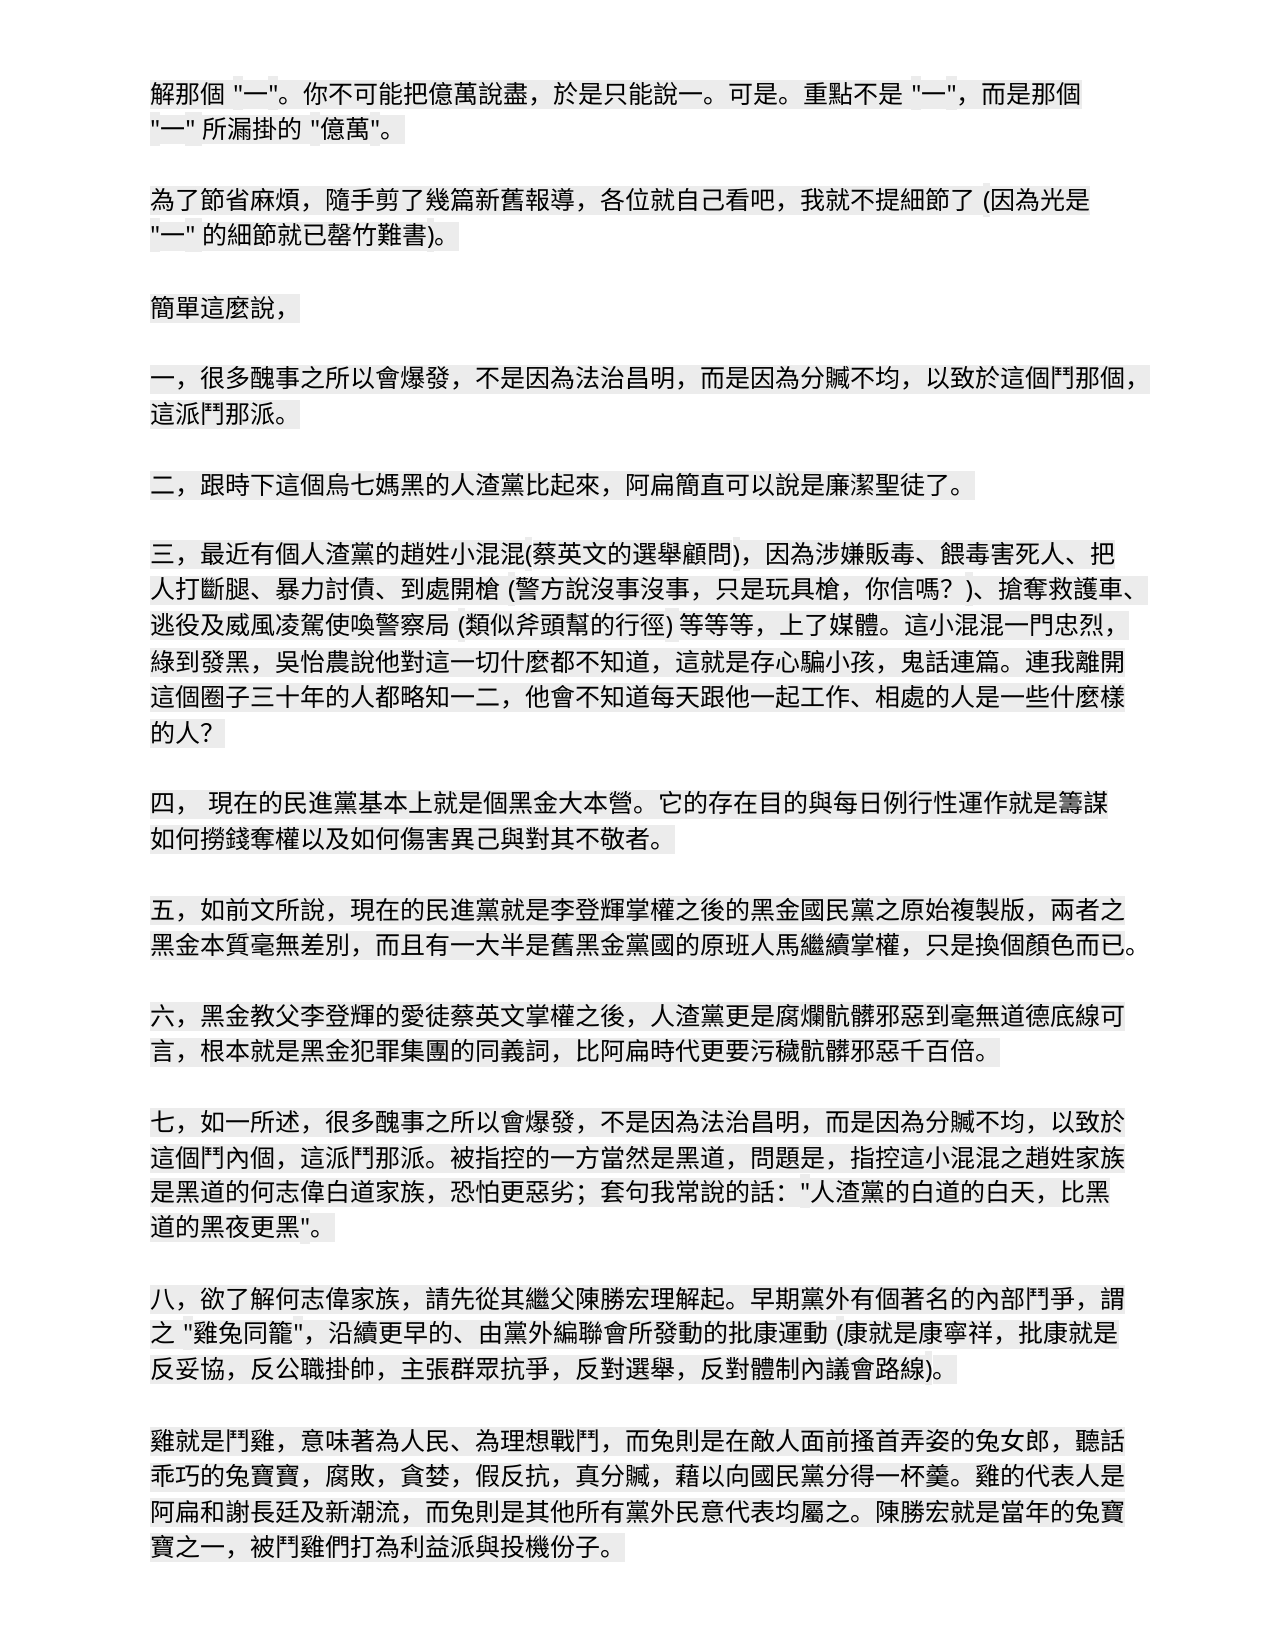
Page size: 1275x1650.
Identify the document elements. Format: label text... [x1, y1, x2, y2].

text (續) 剛從育幼院回來。 生命與生活是這樣：心裏常是綿延不絕的陰雨天，能寫出來的卻只剩乾燥的事實與概念；想寫的寫不出來，只留一己惆悵，會寫的卻不是真的喜歡寫。悲愴之事永遠屬於個人，因之不可能不信神，因為我若不信祂，那意味著天下無人知我心。 有很長一段年少時光，我常在課堂筆記本內頁寫上電影 "藍與黑" 的那句名言："這是個什麼樣的時代？這是個什麼樣的社會？ 為什麼給了我們藍，卻還要給我們黑？" 我不曾有過為賦新詞的少年愁，一切折騰全是真槍實彈血淚斑斑。如今年過半百，我對生活與生命的感受基本上卻仍不離這幾句對白。人心與世界，一方面醜陋不堪，另一方面卻又如此美麗，美到幾乎要讓人融化。要不是有那樣的藍，我不會投身於黑。 閒言表過，繼續說點骯髒事。 台灣人很熱衷政治，對此我無意見。問題是，光是熱衷是不夠的，你得真的深入圈子，才不會離事實太遠。島內政治，幕前幕後完全兩回事，根本不是一般人所能想像；要是真能和盤托出，你恐怕會對人性整個喪失信心。就連我這樣無所畏懼的亡命份子，就連我親自經歷的各種黑暗事與殺身之禍，我還是不敢多說，因為我可以不要命，卻不能不顧家人安危。 有句成語說 "掛一漏萬"，其實何止漏萬，漏億都還差不多。因此，你得學會如何正確理解那個 "一"。你不可能把億萬說盡，於是只能說一。可是。重點不是 "一"，而是那個 "一" 所漏掛的 "億萬"。 為了節省麻煩，隨手剪了幾篇新舊報導，各位就自己看吧，我就不提細節了 (因為光是 "一" 的細節就已罄竹難書)。 簡單這麼說， 一，很多醜事之所以會爆發，不是因為法治昌明，而是因為分贓不均，以致於這個鬥那個，這派鬥那派。 二，跟時下這個烏七媽黑的人渣黨比起來，阿扁簡直可以說是廉潔聖徒了。 三，最近有個人渣黨的趙姓小混混(蔡英文的選舉顧問)，因為涉嫌販毒、餵毒害死人、把人打斷腿、暴力討債、到處開槍 (警方說沒事沒事，只是玩具槍，你信嗎？)、搶奪救護車、逃役及威風凌駕使喚警察局 (類似斧頭幫的行徑) 等等等，上了媒體。這小混混一門忠烈，綠到發黑，吳怡農說他對這一切什麼都不知道，這就是存心騙小孩，鬼話連篇。連我離開這個圈子三十年的人都略知一二，他會不知道每天跟他一起工作、相處的人是一些什麼樣的人？ 四， 現在的民進黨基本上就是個黑金大本營。它的存在目的與每日例行性運作就是籌謀如何撈錢奪權以及如何傷害異己與對其不敬者。 五，如前文所說，現在的民進黨就是李登輝掌權之後的黑金國民黨之原始複製版，兩者之黑金本質毫無差別，而且有一大半是舊黑金黨國的原班人馬繼續掌權，只是換個顏色而已。 六，黑金教父李登輝的愛徒蔡英文掌權之後，人渣黨更是腐爛骯髒邪惡到毫無道德底線可言，根本就是黑金犯罪集團的同義詞，比阿扁時代更要污穢骯髒邪惡千百倍。 七，如一所述，很多醜事之所以會爆發，不是因為法治昌明，而是因為分贓不均，以致於這個鬥內個，這派鬥那派。被指控的一方當然是黑道，問題是，指控這小混混之趙姓家族是黑道的何志偉白道家族，恐怕更惡劣；套句我常說的話："人渣黨的白道的白天，比黑道的黑夜更黑"。 八，欲了解何志偉家族，請先從其繼父陳勝宏理解起。早期黨外有個著名的內部鬥爭，謂之 "雞兔同籠"，沿續更早的、由黨外編聯會所發動的批康運動 (康就是康寧祥，批康就是反妥協，反公職掛帥，主張群眾抗爭，反對選舉，反對體制內議會路線)。 雞就是鬥雞，意味著為人民、為理想戰鬥，而兔則是在敵人面前搔首弄姿的兔女郎，聽話乖巧的兔寶寶，腐敗，貪婪，假反抗，真分贓，藉以向國民黨分得一杯羹。雞的代表人是阿扁和謝長廷及新潮流，而兔則是其他所有黨外民意代表均屬之。陳勝宏就是當年的兔寶寶之一，被鬥雞們打為利益派與投機份子。 我當年腦袋不清，也是站在雞這一邊，以為阿扁和謝長廷及新潮流比較有理想，至少很清廉。在當年確實是這樣，阿扁有一度幾乎就是理想主義的道德化身。我手邊有一本當年由某黨外雜誌出版的書，全書就是在比較林義雄和陳水扁，認為他們兩人都具有崇高的道德情操與無私奉獻精神。 我一直到1990年腦袋才清醒過來，終於才認清那些所謂鬥雞，其實只是用不同於兔寶寶的方式來斂財奪權而已，於是慢慢就淡出了這個醜陋圈子。 九，綠媒大老闆吳子嘉說，民進黨扯的爛污，哪裡只是開槍或販毒，還有很多不堪入目的骯髒事，"有如一鍋爛肉禁不起翻"，"一旦翻出來，民進黨還能混嗎？" 我的看法是：不管翻出多少惡臭不堪的爛肉，民進黨照樣還是能呼風喚雨，因為媒體、教育與司法完全就掌握在他們手上；只要不斷造謠抹黑異己，不斷炒作仇中反華，不斷查水表，不斷威嚇不滿聲音，不斷美化自己，不斷洗腦年輕一代，永遠就會有無數腦殘為其效忠到底。 當然，這樣一種近乎絕對封閉的政治壟斷也不是不可能打破，力量有二，一是來自於對岸祖國與美國之間的實力消長，二是來自於島內民間有識之士的勇於發聲與反抗，揭穿人渣黨的真實樣貌。 這兩種力量，前者是可期待的，解放台灣是必然的，差別只是在解放過程中兩岸同胞得承受多少根本不必要的痛苦，而美、日及島內漢奸卻希望這樣一些痛苦能夠極大化，以便打擊祖國的復興。 第二種力量卻令人悲觀。台灣人膽子小，很窩囊，向來如此。特別是所謂讀書人，稍微有點骨頭的，似乎就像鳳毛麟角那樣罕見，不管是醫界、學界或文化界，一片綠油油，找不到幾個還把良心當一回事的人，卻充斥趨炎附勢之徒，致力於仇中反華，存心睜眼說瞎話，爭相表態表效忠。 陳真 2021. 05. 01. ================================= 誰給趙映光底氣？ 聽到這句話吳子嘉嚇死了 中時新聞網 李培睿 2021年5月1日 民進黨台北市黨部評委召集人趙映光之子趙介佑涉販毒遭到聲押，趙映光日前臨時舉行記者會，表示應盡速召開評委會對趙介佑除名處分。對此，美麗島電子報董事長吳子嘉質疑，到底是誰給趙映光的底氣，並指自己聽到趙映光講的「有生之年」後，也嚇壞了，吳子嘉還爆料，趙映光之所以會說「到此為止」，是因為後面的事情有如一鍋爛肉，禁不起翻，若翻出來民進黨就不用混了。 吳子嘉30日在政論節目《關鍵時刻》中表示，這件事情最關進的問題是「誰給趙映光底氣？」他憑什麼把民進黨攪翻天？並指他背後還有有力人士，否則他沒有這個膽量。 吳子嘉指出，趙映光懷疑何志偉家族在背後搞鬼，而趙映光的兩句話是關鍵所在，一個是「這個事情到此為止」，而這句話是表示，後面誰在搞他？「他認為會不會是何志偉搞嘛，所以這個事情到此為止，我跟你講，這是兄弟的話」；而第二句話更讓人緊張，就是「有生之年」，吳子嘉直言，「哇靠，嚇死了，碰到一個人跟我搞有生之年，我老婆跟我有生之年我都嚇死了」，所以何志偉當然嚇壞了，而誰給趙映光底氣，這是第一個問題。 吳子嘉認為，第二個問題則是趙介佑吸毒、開槍，「陳勝宏有去吸毒開槍嗎？何志偉有去開槍嗎？現在是在牽拖誰？」趙介佑開槍牽拖陳勝宏，很莫名其妙，「自己兒子沒管好，牽拖到陳勝宏家裡幹什麼？」他並指出，趙介佑吸毒、開槍，是老爸幫他善的後，吳子嘉還質疑，怎麼可能開的是道具槍，檢調要介入調查。 吳子嘉也覺得很奇怪，趙映光哪來的力量善後？為什麼北投分局要配合他，且為什麼一天到晚他們家在開槍？「奇怪了，他們在幹什麼？台北市的槍他們開了一半」，他更指出，今天的這封警告函，非常惡劣。 吳子嘉透露，趙映光是自己跑出來嗆聲，把陳勝宏壓下去，警告到此為止，到此為止的意思，不是只有開槍、吸毒，還有其他後續的事情，有如一鍋爛肉禁不起翻，「翻出來民進黨還能混嗎？」 =================== 吳怡農不知趙介佑黑道背景 何志偉當年一句話打臉 TVBS 記者 陳郁仁 報導 2021/05/01 綠北市黨部主委吳怡農昨說，事發當下才知道趙家的黑道背景。但其實，何志偉去年在黨中央為吳怡農開特例參選台北市黨部主委時，就說出當時中執會的關鍵字是黑道，「我每次聽到黑道都會心生畏懼」。何志偉的一番話，現在看起來格外諷刺。 去年底，綠委何志偉的一句話，就已經透露出端倪。民進黨去年底修改黨內選舉規定，經中執會通過，縣市黨部主委不受入黨兩年限制，等於替吳怡農參選北市黨部主委的資格開了特例，當時被外界稱為「吳怡農條款」。而綠委何志偉當時受訪就說，中執會的關鍵字是黑道，「我每次聽到黑道都會心生畏懼，但是我認為，當我心生畏懼時，我也會變得更勇敢」。 ====================== 趙介佑案藏鏡人是他？媒體人爆內幕 2021/04/30 中時新聞網 李俊毅 民進黨台北市黨部評委召集人趙映光的兒子趙介佑，涉毒品案遭到聲押，趙映光則在30日晚間書面請辭。對此，資深媒體人陳揮文不諱言，幕後藏鏡人和目的其實很清楚，就是民進黨立委何志偉，這牽扯去年北市黨部主委選舉，何母薛凌與民進黨海派成員、前北市議員王孝維的派系內鬥，王孝維又與總統府國策顧問黃承國交情友好，這是有計畫的。陳揮文說，前總統陳水扁聽完一定會有所感觸，他強調，蔡英文總統對此不可能不知情。 陳揮文說，扁總統過去擔任台北市長的時候，當時的台北市黨部主委是高志鵬，那時候是「正義連線」(被稱為「扁系」，曾是民進黨內最大派系)，運作跟現在完全不一樣，但為什麼蔡英文上台後，民進黨台北市黨部變成這個德行？變得荒腔走板、黑影幢幢，難道蔡英文都不知道這些人的背景嗎？不可能嘛！ 陳揮文認為，這事很明顯是民進黨內「巷子內」以切香腸式的方式爆料，諸如合照、證書等，是有步驟的在處理，是派系的內鬥。他強調，是蔡英文上台後縱容趙介佑、趙映光這些人，且趙家父子也不是第一個在北市黨部這樣搞的人，他們只是COPY而已，大家去網路上查一查，上一任台北市黨部評委召集人是誰？就是黃承國，而黃承國現在又身居總統府國策顧問，蔡總統難道沒責任嗎？她會不知情嗎？ 對於趙介佑姑姑、現任民進黨台北市黨部執行長趙心瑜近日表態，「更嚴重的都沒辭職，希望不要無限上綱、不要政治追殺」，陳揮文分析，她其實是警告那些背後放話的人，「夠了，不要再逼我了，再逼下去，我會全部都咬出來」。 ================== 民進黨敢不敢對「黨員大戶」薛凌開鍘？ 【中時電子報林君宜／特稿】 陽信發生超貸款掏空弊案，讓有黨內「黨員大戶」之稱，每逢黨內初選就可「呼風喚雨」的民進黨立委薛凌，遇到從政生涯以來最大的危機。這位棄商從政，從中小企業出身的立委，行事風格也在綠營內部「獨樹一格」。某位黨內人士形容的很貼切，「薛凌不只想掌握金錢，也想握有權力！」 據了解，這次薛凌因陽信銀行違法超貸案遭到聲押，薛凌夫婦早有戒心和警覺。薛凌的先生、陽信銀行董事長、民進黨中常委陳勝宏，曾經致電給某位民進黨主管，了解兩人的司法案件可能受到的黨紀處份，憂心是否影響各自的黨公職身分。 早期從商的薛凌，後來轉戰政治，為了訓練自己的口條，她曾經每週上公關課，只為了讓自己更有政治人物該有的應對能力。某位綠色友誼連線幕僚說，其實薛凌是很認真的女人，也常勤跑基層，只是企圖心太大了。 水能載舟、也能覆舟，政商實力皆不容小覷的薛凌，靠著陽信銀行的支援而無後顧之憂，但也因此與各種金權爭議脫不了關係。 薛凌手中握有七萬張黨員票，一向被黨內形容為「黨員大戶」，不管是立委初選或是中常委、中執委選舉，在民進黨內，只要碰到選舉，沒有人敢得罪薛凌，私底下也紛紛拉攏薛凌，只為了爭取黨員支持。某位形象清新的女立委在立委初選時，幾乎時時刻刻與薛凌站在一起，足見薛凌雄厚的「政治實力」。 陽信弊案是否將衝擊薛凌不分區立委身分，引發各界關注。雖然陽信弊案算是「舊案」，但檢方此次大動作搜索，顯然有備而來，屆時薛凌若遭到起訴，一向仰賴薛凌龐大黨員票的民進黨，敢不敢真正「開鍘」，將是一大考驗。 棄商從政 成敗都是陽信 叱吒綠營10年 薛凌爭議纏身 曾薏蘋、林諭林、陳一姍/新聞幕後 六月底，陽信商銀股東會，陽信董事長陳勝宏才公開以個人性命作擔保，如果陽信有被小舅子薛宗賢掏空，將「切腹自殺」。言猶在耳，昨日現任民進黨不分區立委，董娘薛凌與陳勝宏以有串供之虞雙雙被聲押，陳勝宏要如何履行他的「公開承諾」，備受矚目。 從數字上，陽信目前逾期放款比重二點五八％，逾放準備率達四二點二二％，並非金管會列管的頭號對象。昨日檢調偵查的掏空，並非新案；也不是薛凌涉入的第一起弊案。 早在薛凌參加民進黨不分區立委初選，立委林文郎就以半版廣告舉發，薛凌透過胞弟薛宗賢人頭帳戶超貸的證據。林文郎當時把陽信形容成第二個「中興銀行」。 接收前夫遺產 崛起政壇 根據林文郎的說法，薛宗賢以人頭戶名義，在九十二年競標中華日報松江路大樓，得標後還以四個自然人名義，從九十二年二月起，向陽信銀借了五筆錢，合計金額近四．八億元。薛凌對於指控，全盤否認。 到底真相如何，還待檢調釐清。但無庸置疑，薛凌一直是商場上爭議的人物。民國七十六年因「儒林天下」建案在房地產市場崛起，第一任丈夫過世遺留下土地，成為她日後財富累積的基礎。 民國八十五年再嫁給陳勝宏，日後薛陳二人「魚幫水、水幫魚」，除了幫助陳勝宏掌握陽信經營權外，更在延續陳勝宏政治生命下，進一步爭取民進黨不分區立委。 然而陳勝宏力助薛凌順利踏入政壇，卻因此遭到同志林文郎檢舉而官司纏訟至今。 除了與先生陳勝宏在事業、政治路上共同出擊，外界不知道的是，薛凌與弟弟薛宗賢，兩人感情深厚，薛凌長期扮演的角色既是姊姊又是母親。這次薛凌為了弟弟，可算是「豁出去」了。 薛凌二度捲進胞弟薛宗賢官司，都與決定從政後參與民進黨的初選有關。一次是三年前的民進黨立委初選，一次就是今年五月的民進黨總統、立委初選。 這次民進黨總統初選，蘇貞昌在派系結盟上，除了本身蘇系力量，還有新潮流和綠色友誼連線支持，選前預料蘇因為「新蘇連」，可拿下四成選票，但最後開票結果，以綠色連線黨員票為主力的北、高兩市，都是謝長廷勝出，種下蘇貞昌敗因。 據聞挺蘇人士暗自不滿綠色連線跑票，讓薛宗賢涉嫌掏空問題重新搬上檯面。 也有知情立委強調，光是陽信，薛凌掌握約一萬四千票，從蘇貞昌得票率來看，薛凌的票確實開出來，蘇貞昌落敗不能怪薛凌。 無論如何，民進黨每次黨內選舉，綠色友誼連線要角薛凌、陳勝宏夫婦，總是各陣營相邀支持的對象。薛凌連續兩屆拿下不分區立委黨員票最高票，其實力可見一斑。 陳勝宏、薛凌夫婦因為有龐大的黨員，在黨內呼風喚雨，連陳水扁總統也要買他們的帳。經過檢方的聲押及調查，薛淩、陳勝宏兩人在黨內叱吒風雲時代可能畫下句點。 棄商從政、因而爭議纏身的薛凌，心中不知道會不會後悔？ 涉掏空陽信 薛凌、陳勝宏夫婦聲押 趙國明、陳佳鑫/台北報導 檢調偵辦陽信商銀超貸掏空案，昨日約談陽信董事長陳勝宏及立委薛凌夫妻檔等五人到案。檢方複訊後，常務董事林金隆及劉振陞遭檢方聲押禁見，出納李若華因協助湮滅證據，諭知卅萬元交保候傳；薛凌、陳勝宏在檢察官複訊後，以涉嫌重大、有串供之虞，亦遭聲押。 涉嫌掏空陽信四十億元 民進黨不分區立委薛凌遭身兼陽信股東的同黨立委林文郎指控，於九十三年間競選不分區立委初選時，利用陽信商銀常務董事的身分，涉嫌與董事長陳勝宏等勾結，涉嫌掏空陽信四十億元。 士林地檢署昨天指揮調查局台北市調查處展開約談行動，約談的五人分別是，薛凌、陽信董事長陳勝宏、常務董事林金隆、劉振陞及放款部出納李若華。 檢調在六月中旬前一波偵查中，已聲押包括陽信常董薛宗賢、其女友王玉蘭、分行經理陳益源、襄理何明龍等四人，昨天是第二波約談行動。 據了解，陳勝宏接受約談時，表示貸款過程合法，否認協助薛凌及其胞弟薛宗賢，利用人頭建設公司向該行超貸或掏空陽信資金的背信及詐欺的犯意。薛凌則保留的說，因時間久遠，是否與檢調掌握的證據符合，她已記不清楚。 士林地檢署追查，發現薛凌及陳勝宏涉嫌透過薛宗賢及其女友王玉蘭等人頭進行超貸，至少有近五億元不法掏空。檢調發現，薛宗賢手中擁有兩家建設公司、三家營造公司及一家工程行，但他以王玉蘭等人頭負責人，利用購屋或擴建房屋等名義，多次向陽信銀行貸款近五億元，卻全數轉匯到薛宗賢名下使用。 可疑資金進出異常 檢調約談人頭負責人到案，供詞多指向薛宗賢就是公司實際負責人。其中，居關鍵地位的王玉蘭，即使對案情瞭若指掌，仍否認知情，被聲押禁見獲准。薛宗賢則將責任全推給姊姊薛凌，因此，檢調彙集各項證據，認為薛凌也涉有重嫌，昨天約談她到案。 據了解，檢調調閱陳勝宏、薛凌等人帳冊，發現有異常的可疑資金進出，這些證據對他們相當不利。 [150, 75, 1125, 1562]
